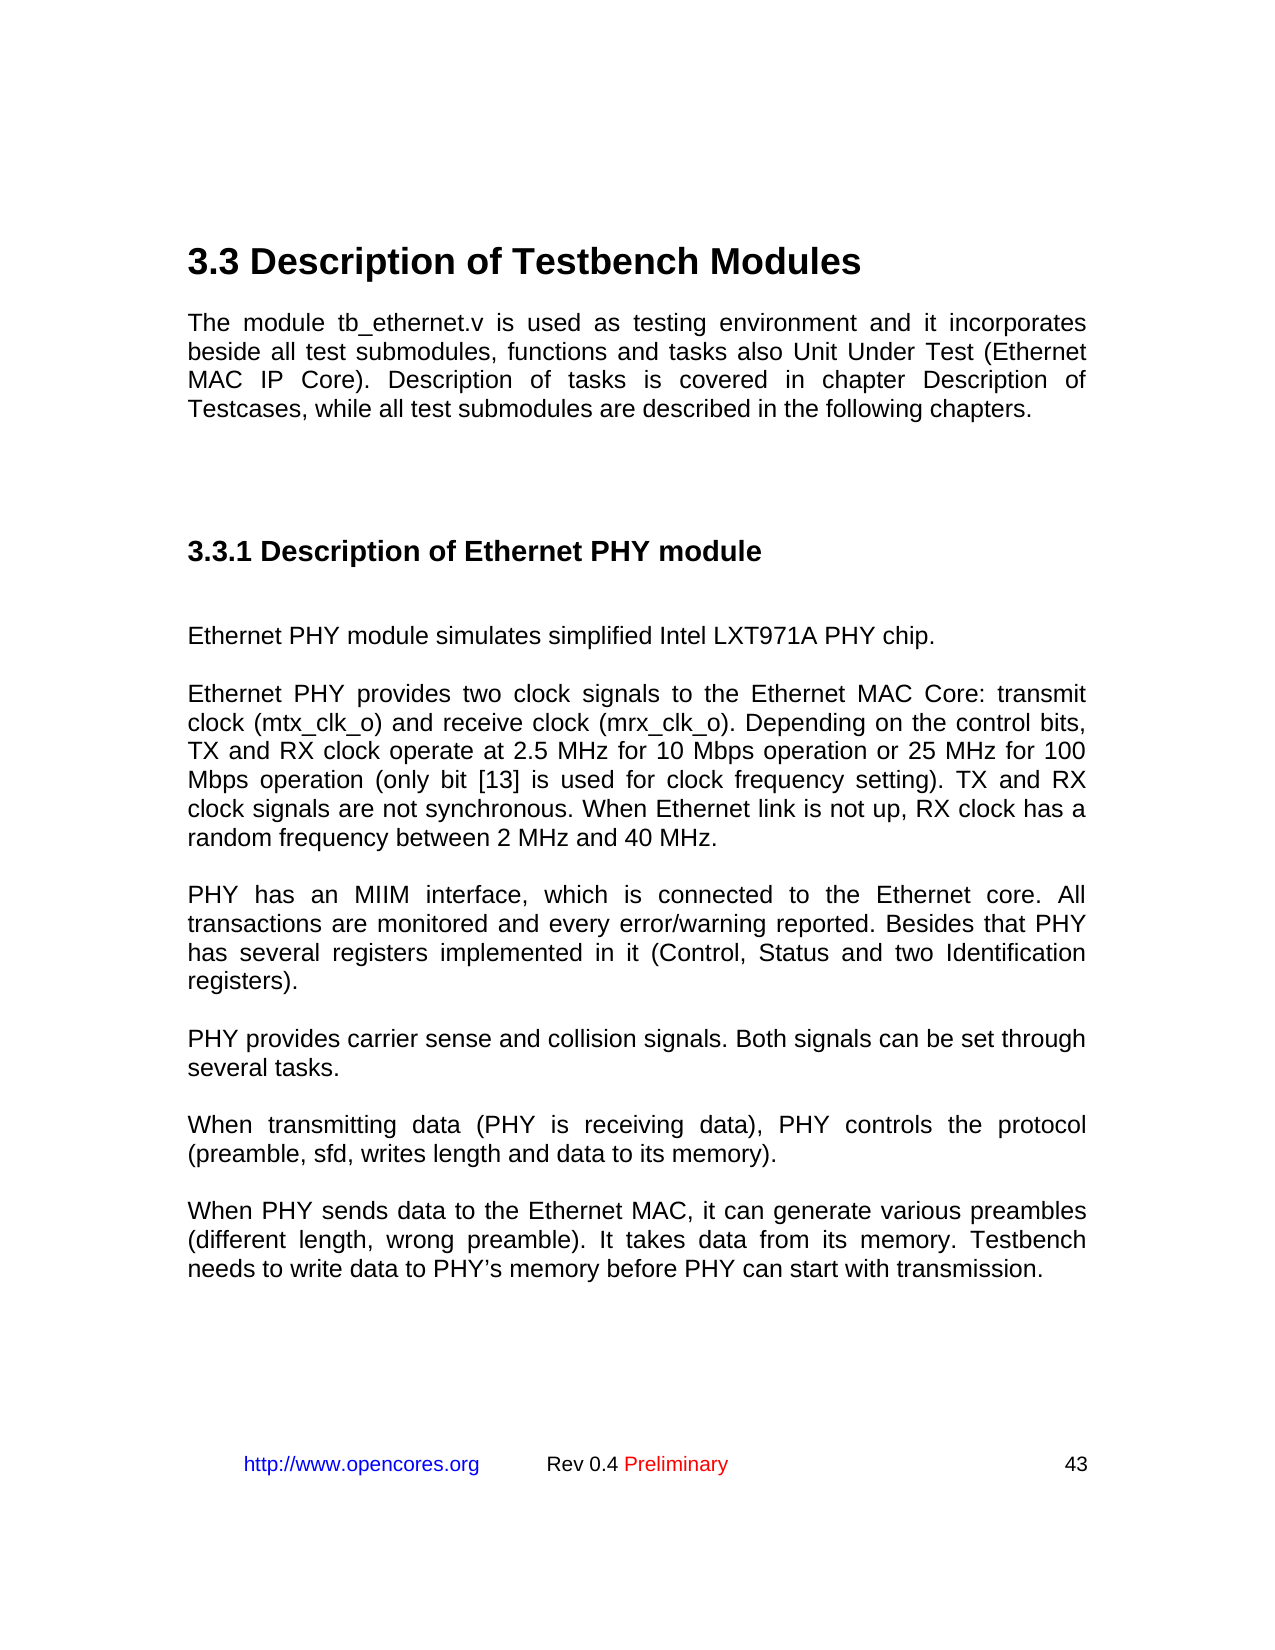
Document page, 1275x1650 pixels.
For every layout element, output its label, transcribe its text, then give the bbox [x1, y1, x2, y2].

text PHY provides carrier sense and collision signals. Both signals can be set through several tasks. [187, 1024, 1088, 1081]
text PHY has an MIIM interface, which is connected to the Ethernet core. All transactions are monitored and every error/warning reported. Besides that PHY has several registers implemented in it (Control, Status and two Identification registers). [187, 880, 1088, 995]
text The module tb_ethernet.v is used as testing environment and it incorporates beside all test submodules, functions and tasks also Unit Under Test (Ethernet MAC IP Core). Description of tasks is covered in chapter Description of Testcases, while all test submodules are described in the following chapters. [187, 308, 1088, 423]
text Ethernet PHY provides two clock signals to the Ethernet MAC Core: transmit clock (mtx_clk_o) and receive clock (mrx_clk_o). Depending on the control bits, TX and RX clock operate at 2.5 MHz for 10 Mbps operation or 25 MHz for 100 Mbps operation (only bit [13] is used for clock frequency setting). TX and RX clock signals are not synchronous. When Ethernet link is not up, RX clock has a random frequency between 2 MHz and 40 MHz. [187, 679, 1088, 851]
subtitle 3.3.1 Description of Ethernet PHY module [187, 534, 1088, 567]
text When PHY sends data to the Ethernet MAC, it can generate various preambles (different length, wrong preamble). It takes data from its memory. Testbench needs to write data to PHY’s memory before PHY can start with transmission. [187, 1196, 1088, 1282]
text Ethernet PHY module simulates simplified Intel LXT971A PHY chip. [187, 621, 1088, 650]
subtitle 3.3 Description of Testbench Modules [187, 239, 1088, 283]
text When transmitting data (PHY is receiving data), PHY controls the protocol (preamble, sfd, writes length and data to its memory). [187, 1110, 1088, 1167]
